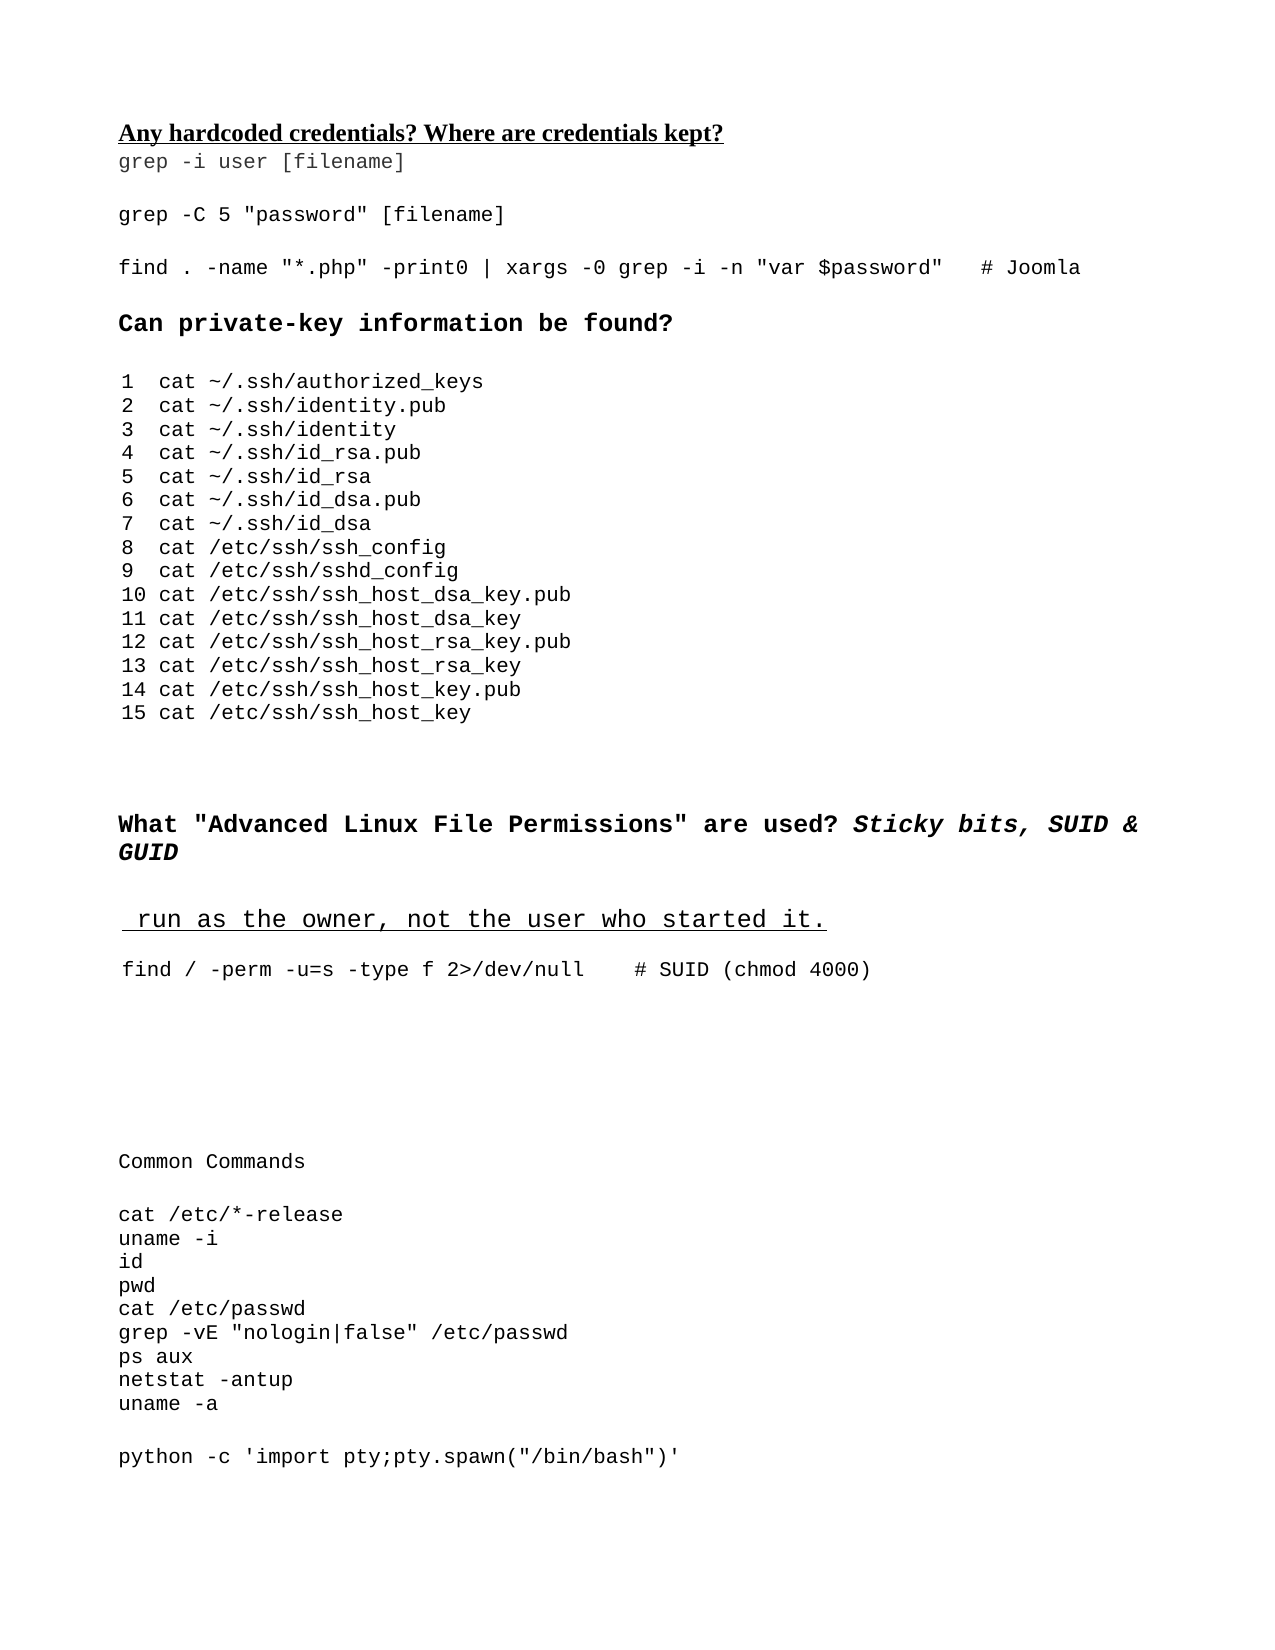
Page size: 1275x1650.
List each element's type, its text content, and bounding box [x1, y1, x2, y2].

subtitle Can private-key information be found? [118, 311, 1157, 339]
text pwd [118, 1275, 1157, 1298]
text uname -i [118, 1227, 1157, 1251]
text grep -C 5 "password" [filename] [118, 204, 1157, 228]
table_header run as the owner, not the user who started it. find / -perm -u=s -type f 2>/dev/null # SUID (chmod 4000) [119, 898, 1275, 991]
text find . -name "*.php" -print0 | xargs -0 grep -i -n "var $password" # Joomla [118, 257, 1157, 281]
table_header cat ~/.ssh/authorized_keys cat ~/.ssh/identity.pub cat ~/.ssh/identity cat ~/.ssh/id_rsa.pub cat ~/.ssh/id_rsa cat ~/.ssh/id_dsa.pub cat ~/.ssh/id_dsa cat /etc/ssh/ssh_config cat /etc/ssh/sshd_config cat /etc/ssh/ssh_host_dsa_key.pub cat /etc/ssh/ssh_host_dsa_key cat /etc/ssh/ssh_host_rsa_key.pub cat /etc/ssh/ssh_host_rsa_key cat /etc/ssh/ssh_host_key.pub cat /etc/ssh/ssh_host_key [156, 368, 1177, 758]
text cat /etc/*-release [118, 1204, 1157, 1227]
text Any hardcoded credentials? Where are credentials kept? [118, 118, 1157, 147]
subtitle What "Advanced Linux File Permissions" are used? Sticky bits, SUID & GUID [118, 811, 1157, 868]
text Common Commands [118, 1151, 1157, 1174]
text cat /etc/passwd [118, 1298, 1157, 1322]
table_header [100, 898, 119, 991]
text netstat -antup [118, 1369, 1157, 1393]
text python -c 'import pty;pty.spawn("/bin/bash")' [118, 1446, 1098, 1470]
text grep -i user [filename] [118, 151, 1157, 175]
text ps aux [118, 1346, 1157, 1369]
text id [118, 1251, 1157, 1275]
table_header 1 2 3 4 5 6 7 8 9 10 11 12 13 14 15 [118, 368, 156, 758]
text grep -vE "nologin|false" /etc/passwd [118, 1322, 1157, 1346]
text uname -a [118, 1393, 1098, 1417]
